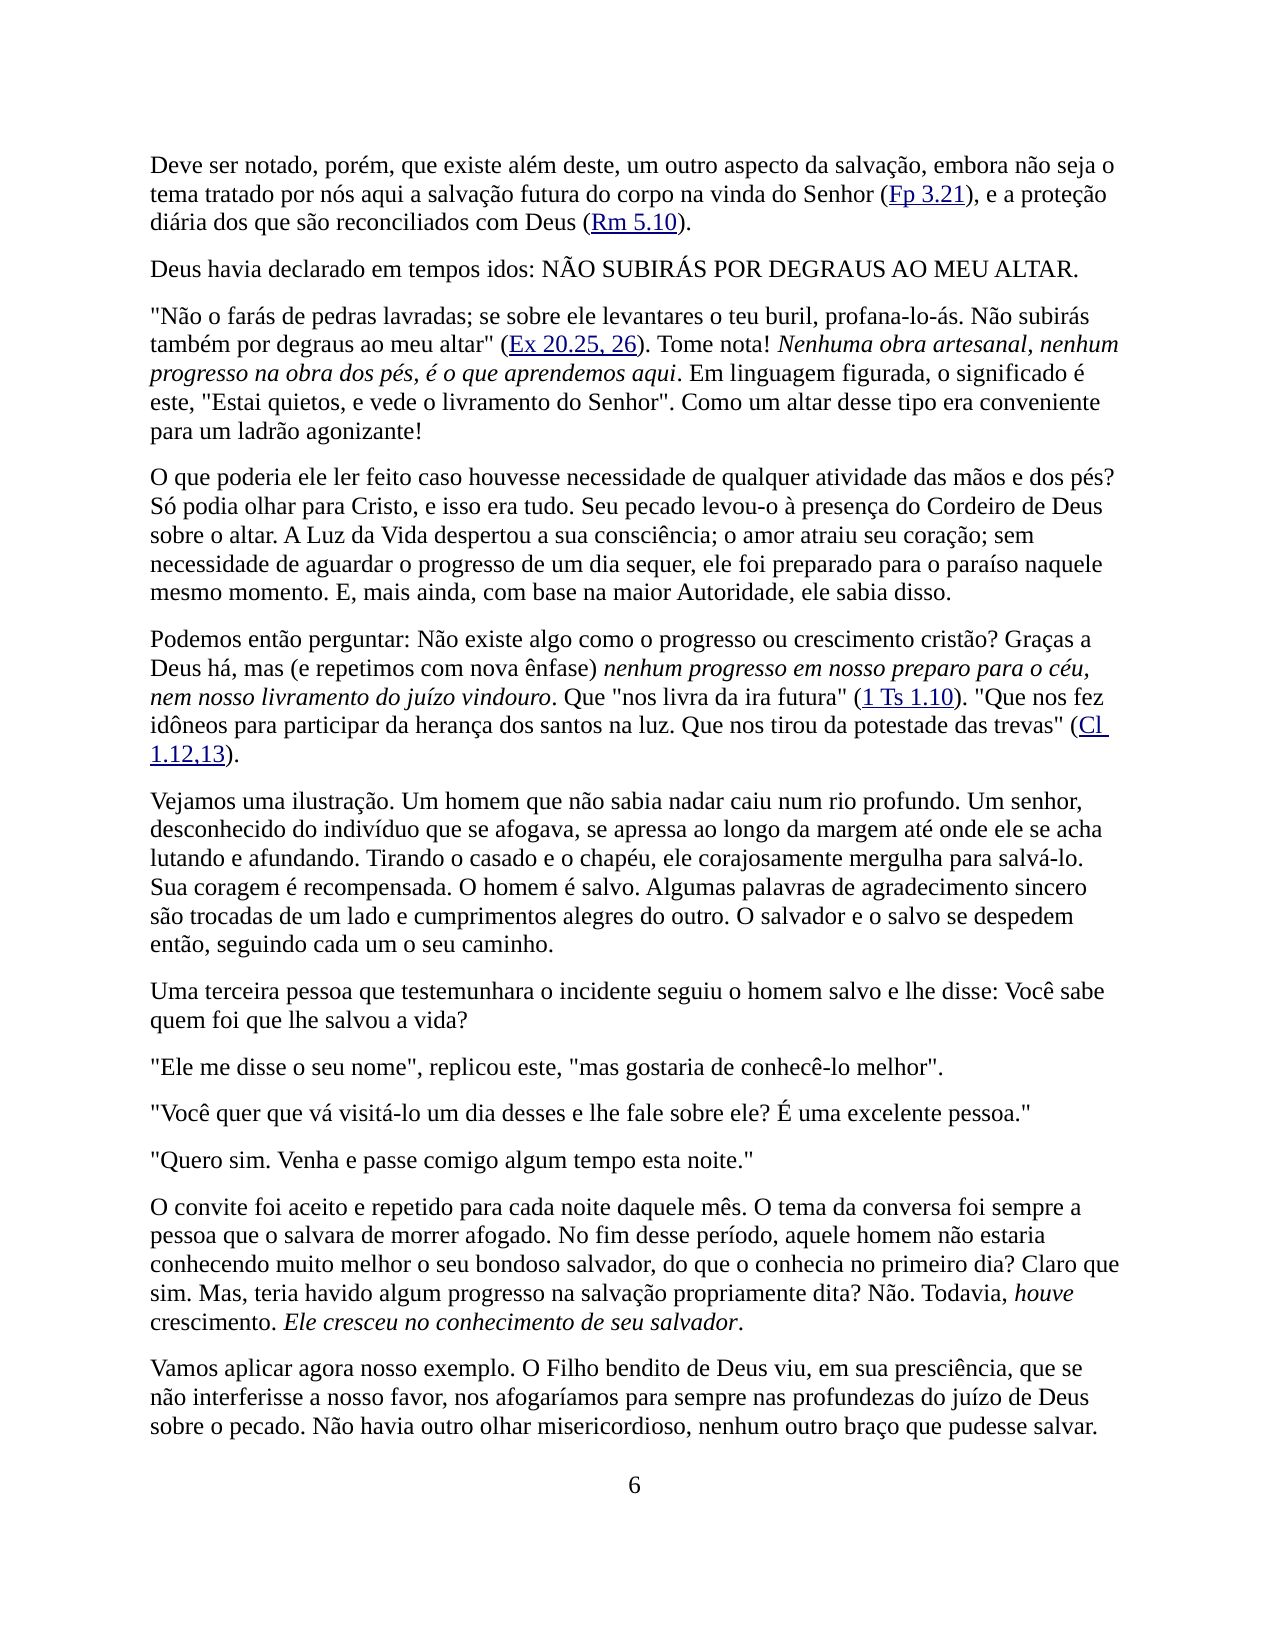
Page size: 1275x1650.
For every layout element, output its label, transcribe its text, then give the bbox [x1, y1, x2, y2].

text O convite foi aceito e repetido para cada noite daquele mês. O tema da conversa foi sempre a pessoa que o salvara de morrer afogado. No fim desse período, aquele homem não estaria conhecendo muito melhor o seu bondoso salvador, do que o conhecia no primeiro dia? Claro que sim. Mas, teria havido algum progresso na salvação propriamente dita? Não. Todavia, houve crescimento. Ele cresceu no conhecimento de seu salvador. [150, 1192, 1125, 1335]
text Vejamos uma ilustração. Um homem que não sabia nadar caiu num rio profundo. Um senhor, desconhecido do indivíduo que se afogava, se apressa ao longo da margem até onde ele se acha lutando e afundando. Tirando o casado e o chapéu, ele corajosamente mergulha para salvá-lo. Sua coragem é recompensada. O homem é salvo. Algumas palavras de agradecimento sincero são trocadas de um lado e cumprimentos alegres do outro. O salvador e o salvo se despedem então, seguindo cada um o seu caminho. [150, 786, 1125, 958]
text Deus havia declarado em tempos idos: NÃO SUBIRÁS POR DEGRAUS AO MEU ALTAR. [150, 254, 1125, 283]
text "Você quer que vá visitá-lo um dia desses e lhe fale sobre ele? É uma excelente pessoa." [150, 1098, 1125, 1127]
text "Ele me disse o seu nome", replicou este, "mas gostaria de conhecê-lo melhor". [150, 1052, 1125, 1080]
text Uma terceira pessoa que testemunhara o incidente seguiu o homem salvo e lhe disse: Você sabe quem foi que lhe salvou a vida? [150, 976, 1125, 1034]
text Vamos aplicar agora nosso exemplo. O Filho bendito de Deus viu, em sua presciência, que se não interferisse a nosso favor, nos afogaríamos para sempre nas profundezas do juízo de Deus sobre o pecado. Não havia outro olhar misericordioso, nenhum outro braço que pudesse salvar. [150, 1353, 1125, 1439]
text Podemos então perguntar: Não existe algo como o progresso ou crescimento cristão? Graças a Deus há, mas (e repetimos com nova ênfase) nenhum progresso em nosso preparo para o céu, nem nosso livramento do juízo vindouro. Que "nos livra da ira futura" (1 Ts 1.10). "Que nos fez idôneos para participar da herança dos santos na luz. Que nos tirou da potestade das trevas" (Cl 1.12,13). [150, 624, 1125, 768]
text "Não o farás de pedras lavradas; se sobre ele levantares o teu buril, profana-lo-ás. Não subirás também por degraus ao meu altar" (Ex 20.25, 26). Tome nota! Nenhuma obra artesanal, nenhum progresso na obra dos pés, é o que aprendemos aqui. Em linguagem figurada, o significado é este, "Estai quietos, e vede o livramento do Senhor". Como um altar desse tipo era conveniente para um ladrão agonizante! [150, 301, 1125, 444]
text Deve ser notado, porém, que existe além deste, um outro aspecto da salvação, embora não seja o tema tratado por nós aqui a salvação futura do corpo na vinda do Senhor (Fp 3.21), e a proteção diária dos que são reconciliados com Deus (Rm 5.10). [150, 150, 1125, 236]
text "Quero sim. Venha e passe comigo algum tempo esta noite." [150, 1145, 1125, 1174]
text O que poderia ele ler feito caso houvesse necessidade de qualquer atividade das mãos e dos pés? Só podia olhar para Cristo, e isso era tudo. Seu pecado levou-o à presença do Cordeiro de Deus sobre o altar. A Luz da Vida despertou a sua consciência; o amor atraiu seu coração; sem necessidade de aguardar o progresso de um dia sequer, ele foi preparado para o paraíso naquele mesmo momento. E, mais ainda, com base na maior Autoridade, ele sabia disso. [150, 462, 1125, 606]
